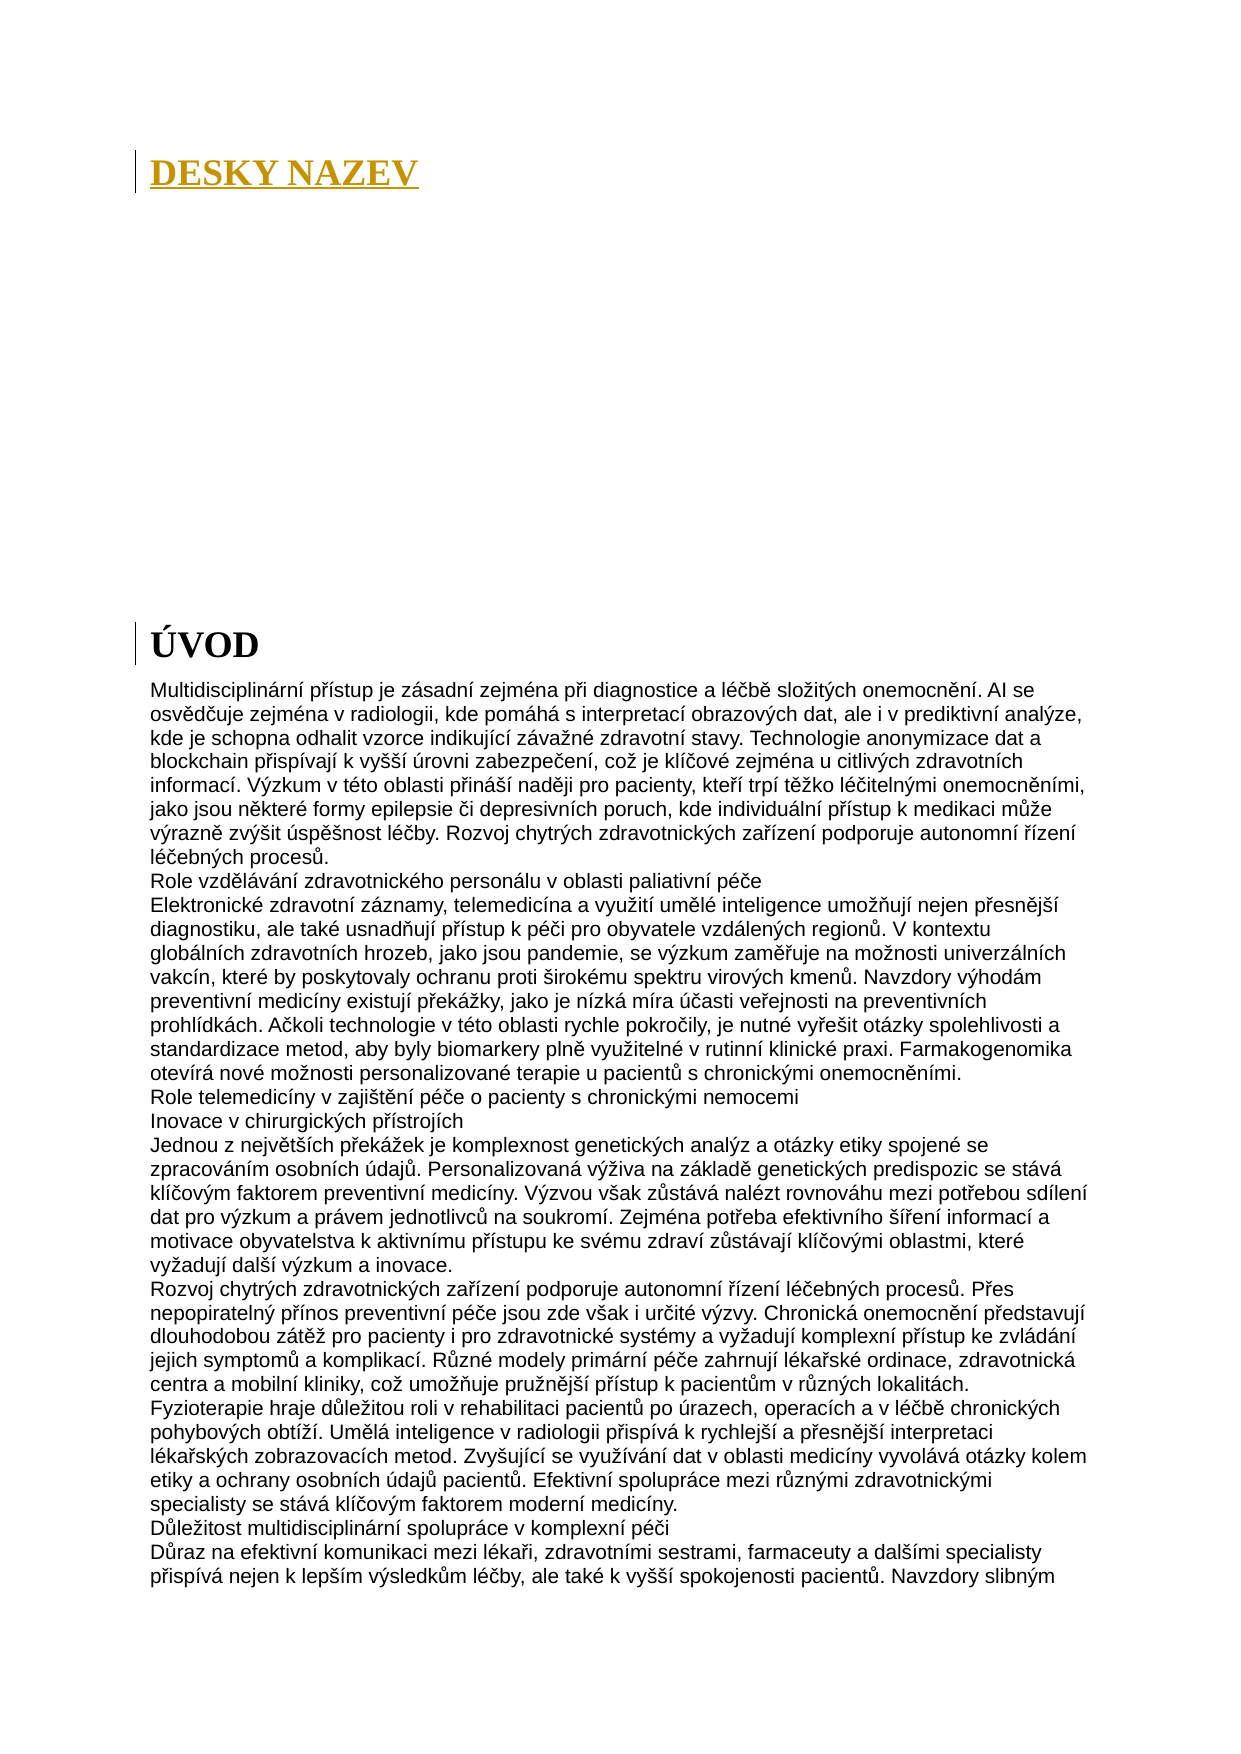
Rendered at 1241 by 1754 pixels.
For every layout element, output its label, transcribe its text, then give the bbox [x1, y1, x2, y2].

text Role telemedicíny v zajištění péče o pacienty s chronickými nemocemi [150, 1085, 1090, 1109]
text Elektronické zdravotní záznamy, telemedicína a využití umělé inteligence umožňují nejen přesnější diagnostiku, ale také usnadňují přístup k péči pro obyvatele vzdálených regionů. V kontextu globálních zdravotních hrozeb, jako jsou pandemie, se výzkum zaměřuje na možnosti univerzálních vakcín, které by poskytovaly ochranu proti širokému spektru virových kmenů. Navzdory výhodám preventivní medicíny existují překážky, jako je nízká míra účasti veřejnosti na preventivních prohlídkách. Ačkoli technologie v této oblasti rychle pokročily, je nutné vyřešit otázky spolehlivosti a standardizace metod, aby byly biomarkery plně využitelné v rutinní klinické praxi. Farmakogenomika otevírá nové možnosti personalizované terapie u pacientů s chronickými onemocněními. [150, 893, 1090, 1085]
text Důležitost multidisciplinární spolupráce v komplexní péči [150, 1516, 1090, 1540]
subtitle Úvod [150, 622, 1090, 665]
text Jednou z největších překážek je komplexnost genetických analýz a otázky etiky spojené se zpracováním osobních údajů. Personalizovaná výživa na základě genetických predispozic se stává klíčovým faktorem preventivní medicíny. Výzvou však zůstává nalézt rovnováhu mezi potřebou sdílení dat pro výzkum a právem jednotlivců na soukromí. Zejména potřeba efektivního šíření informací a motivace obyvatelstva k aktivnímu přístupu ke svému zdraví zůstávají klíčovými oblastmi, které vyžadují další výzkum a inovace. [150, 1133, 1090, 1276]
text Inovace v chirurgických přístrojích [150, 1109, 1090, 1133]
subtitle DESKY NAZEV [150, 150, 1090, 193]
text Důraz na efektivní komunikaci mezi lékaři, zdravotními sestrami, farmaceuty a dalšími specialisty přispívá nejen k lepším výsledkům léčby, ale také k vyšší spokojenosti pacientů. Navzdory slibným [150, 1540, 1090, 1588]
text Role vzdělávání zdravotnického personálu v oblasti paliativní péče [150, 869, 1090, 893]
text Fyzioterapie hraje důležitou roli v rehabilitaci pacientů po úrazech, operacích a v léčbě chronických pohybových obtíží. Umělá inteligence v radiologii přispívá k rychlejší a přesnější interpretaci lékařských zobrazovacích metod. Zvyšující se využívání dat v oblasti medicíny vyvolává otázky kolem etiky a ochrany osobních údajů pacientů. Efektivní spolupráce mezi různými zdravotnickými specialisty se stává klíčovým faktorem moderní medicíny. [150, 1396, 1090, 1516]
text Rozvoj chytrých zdravotnických zařízení podporuje autonomní řízení léčebných procesů. Přes nepopiratelný přínos preventivní péče jsou zde však i určité výzvy. Chronická onemocnění představují dlouhodobou zátěž pro pacienty i pro zdravotnické systémy a vyžadují komplexní přístup ke zvládání jejich symptomů a komplikací. Různé modely primární péče zahrnují lékařské ordinace, zdravotnická centra a mobilní kliniky, což umožňuje pružnější přístup k pacientům v různých lokalitách. [150, 1276, 1090, 1396]
text Multidisciplinární přístup je zásadní zejména při diagnostice a léčbě složitých onemocnění. AI se osvědčuje zejména v radiologii, kde pomáhá s interpretací obrazových dat, ale i v prediktivní analýze, kde je schopna odhalit vzorce indikující závažné zdravotní stavy. Technologie anonymizace dat a blockchain přispívají k vyšší úrovni zabezpečení, což je klíčové zejména u citlivých zdravotních informací. Výzkum v této oblasti přináší naději pro pacienty, kteří trpí těžko léčitelnými onemocněními, jako jsou některé formy epilepsie či depresivních poruch, kde individuální přístup k medikaci může výrazně zvýšit úspěšnost léčby. Rozvoj chytrých zdravotnických zařízení podporuje autonomní řízení léčebných procesů. [150, 677, 1090, 869]
